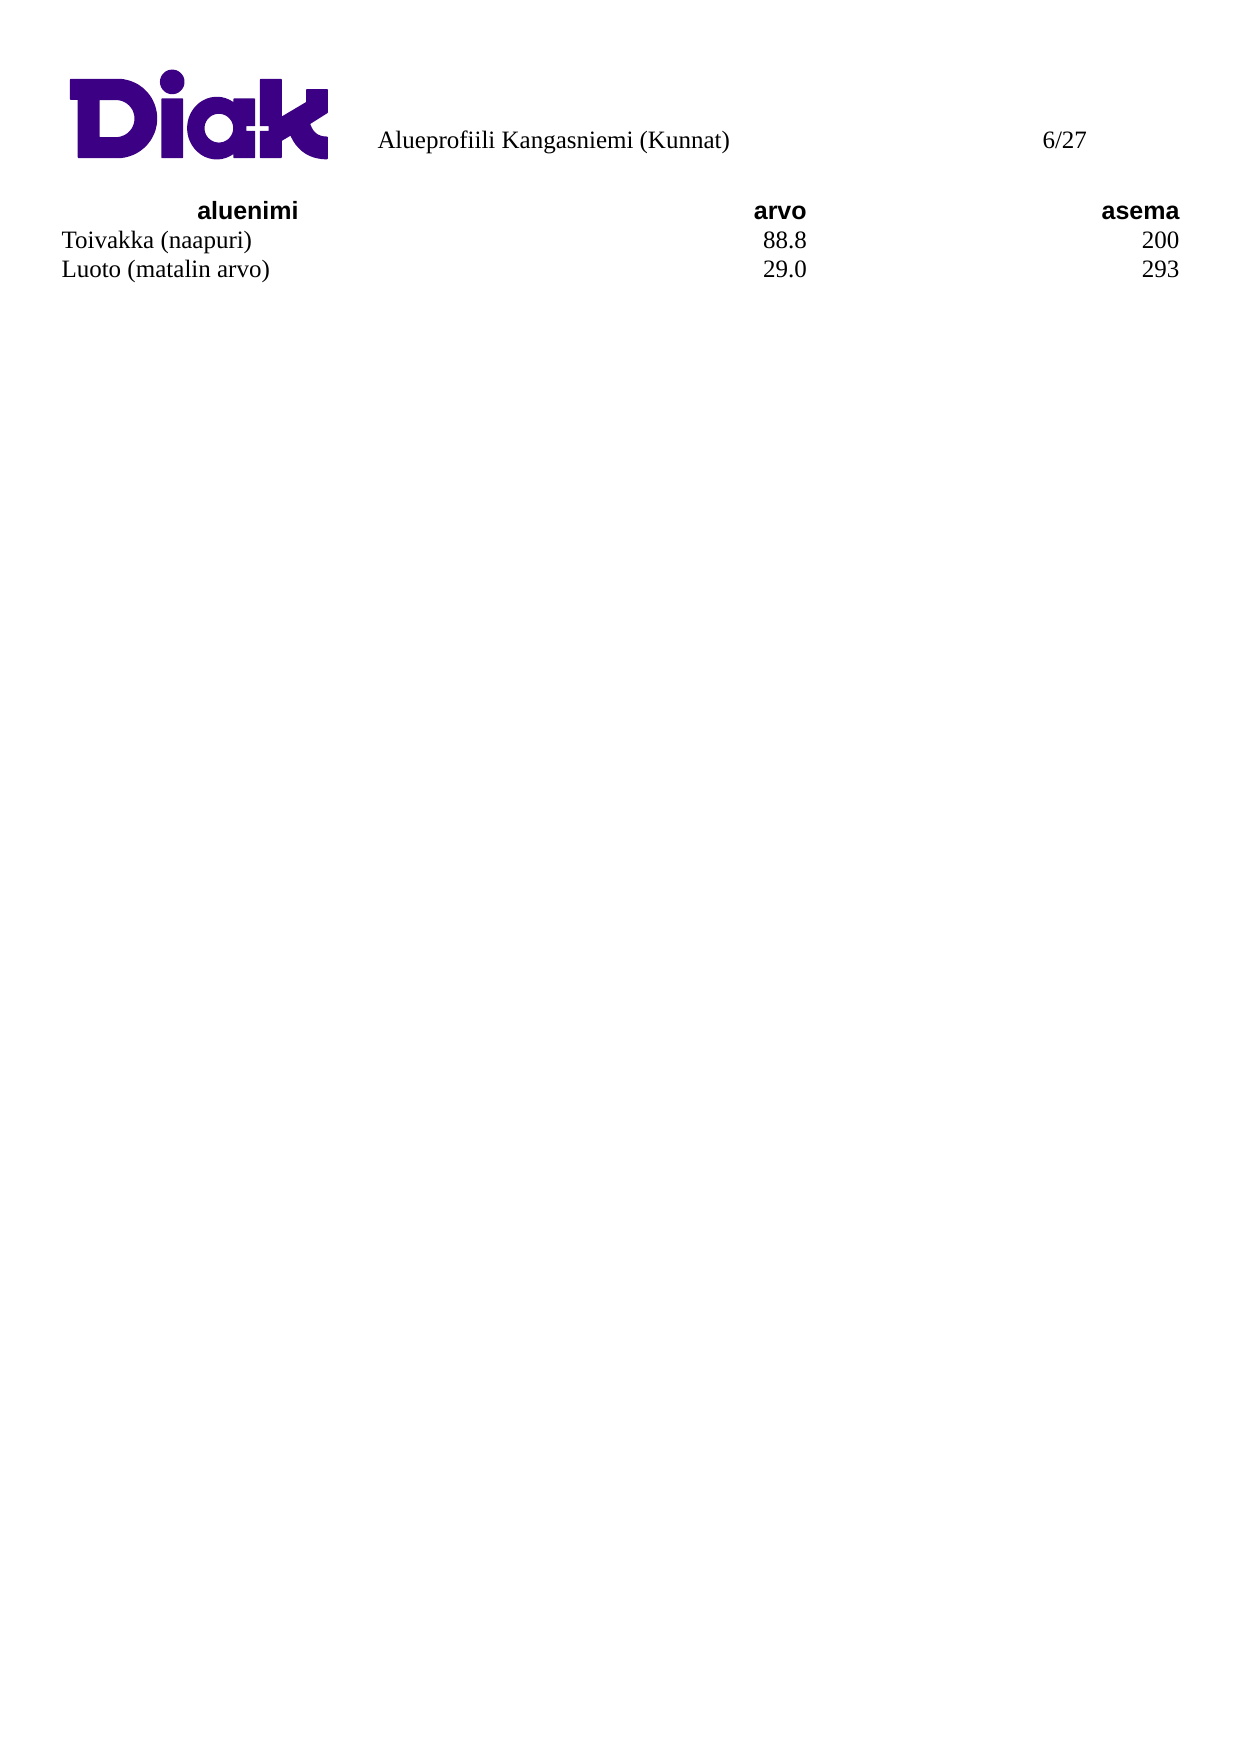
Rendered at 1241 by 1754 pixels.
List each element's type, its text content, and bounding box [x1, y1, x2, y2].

table_header asema [806, 196, 1179, 225]
table_cell 293 [806, 254, 1179, 282]
table_header arvo [434, 196, 806, 225]
table_cell Luoto (matalin arvo) [61, 254, 434, 282]
table_cell 88.8 [434, 225, 806, 254]
table_header aluenimi [61, 196, 434, 225]
table_cell Toivakka (naapuri) [61, 225, 434, 254]
table_cell 29.0 [434, 254, 806, 282]
table_cell 200 [806, 225, 1179, 254]
